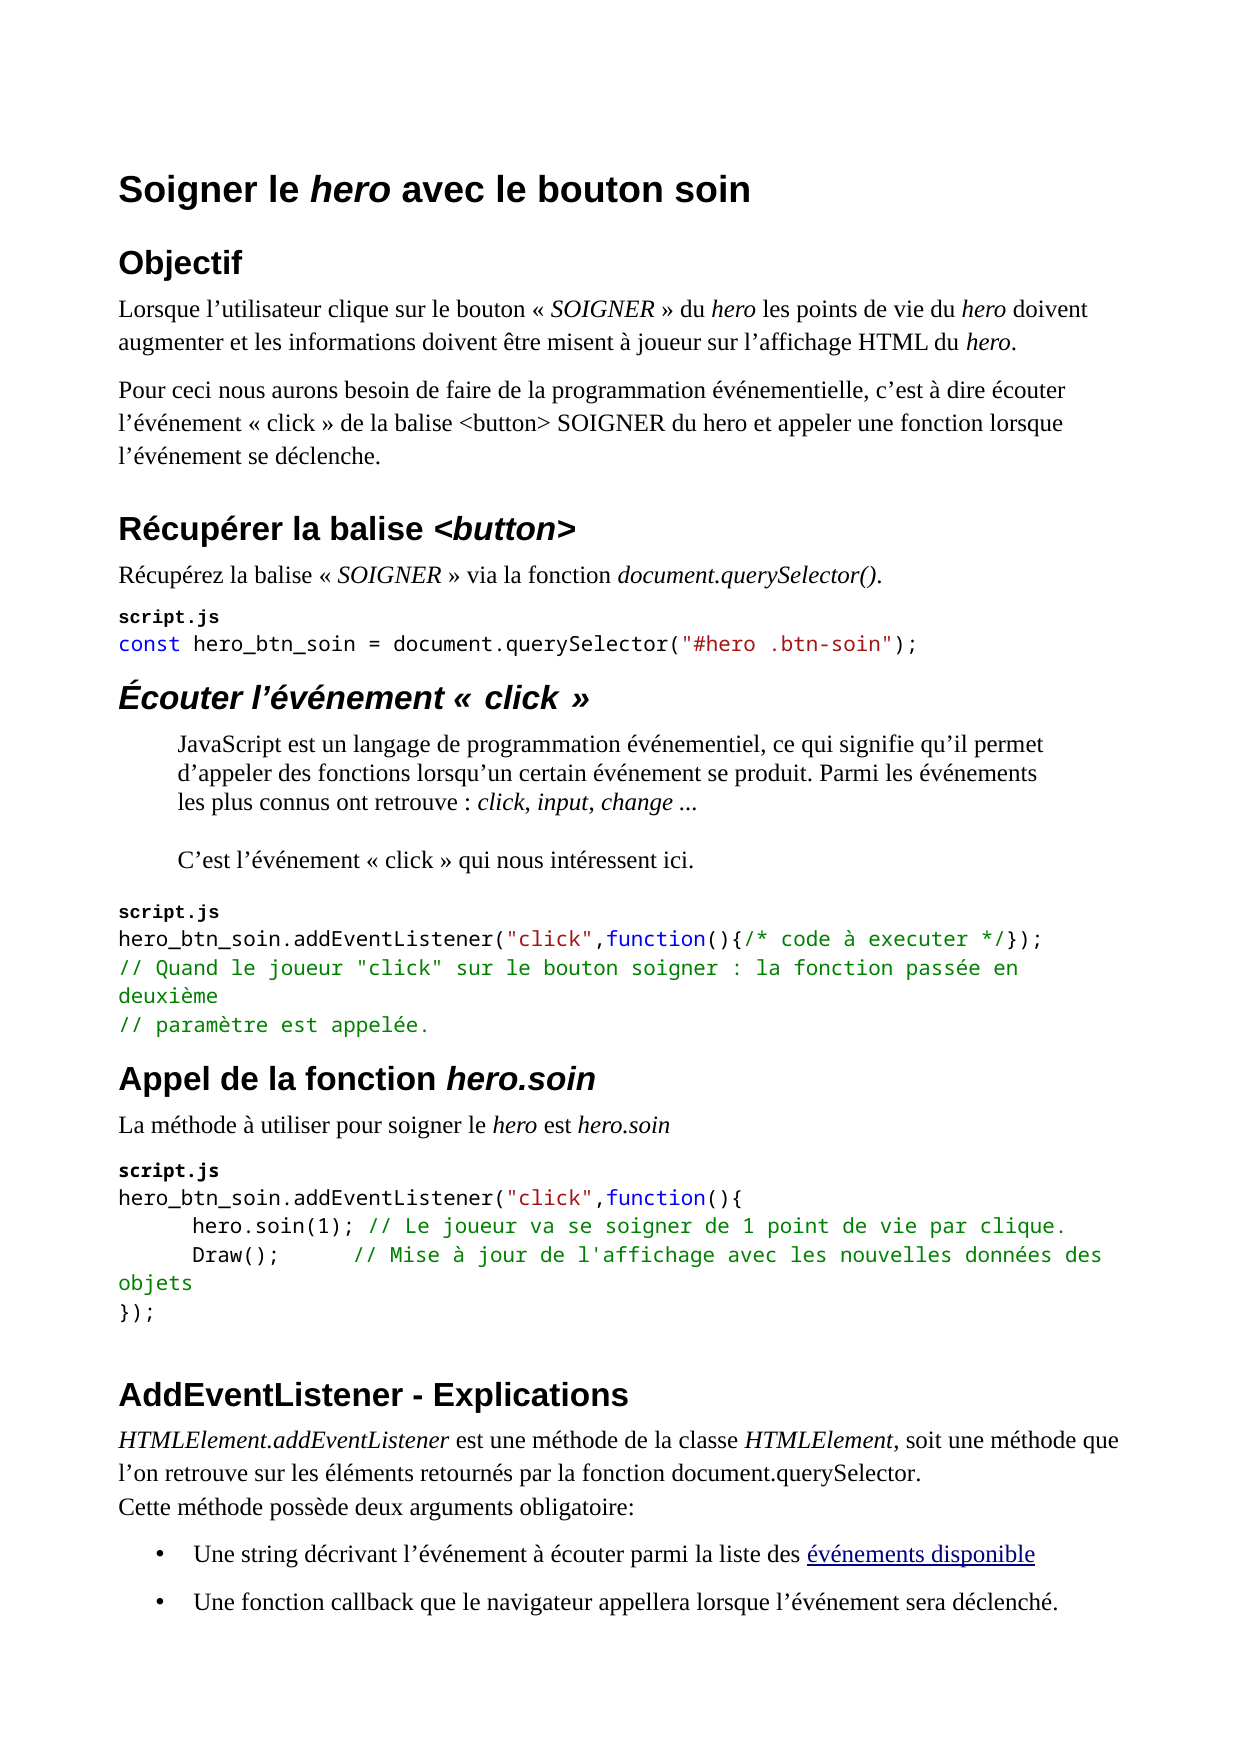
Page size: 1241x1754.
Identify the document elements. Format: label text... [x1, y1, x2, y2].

subtitle Objectif [118, 243, 1122, 282]
text C’est l’événement « click » qui nous intéressent ici. [177, 845, 1063, 874]
text hero.soin(1); // Le joueur va se soigner de 1 point de vie par clique. [118, 1212, 1122, 1240]
subtitle Écouter l’événement « click » [118, 678, 1122, 717]
list Une string décrivant l’événement à écouter parmi la liste des événements disponible [156, 1539, 1122, 1568]
text script.js [118, 608, 1122, 629]
text hero_btn_soin.addEventListener("click",function(){ [118, 1183, 1122, 1212]
text const hero_btn_soin = document.querySelector("#hero .btn-soin"); [118, 629, 1122, 657]
text script.js [118, 1158, 1122, 1183]
text script.js [118, 903, 1122, 924]
text hero_btn_soin.addEventListener("click",function(){/* code à executer */}); [118, 924, 1122, 953]
subtitle Appel de la fonction hero.soin [118, 1059, 1122, 1097]
subtitle AddEventListener - Explications [118, 1374, 1122, 1413]
text JavaScript est un langage de programmation événementiel, ce qui signifie qu’il permet d’appeler des fonctions lorsqu’un certain événement se produit. Parmi les événements les plus connus ont retrouve : click, input, change ... [177, 729, 1063, 816]
text // paramètre est appelée. [118, 1010, 1122, 1038]
text La méthode à utiliser pour soigner le hero est hero.soin [118, 1110, 1122, 1139]
text HTMLElement.addEventListener est une méthode de la classe HTMLElement, soit une méthode que l’on retrouve sur les éléments retournés par la fonction document.querySelector. Cette méthode possède deux arguments obligatoire: [118, 1426, 1122, 1520]
text Lorsque l’utilisateur clique sur le bouton « SOIGNER » du hero les points de vie du hero doivent augmenter et les informations doivent être misent à joueur sur l’affichage HTML du hero. [118, 294, 1122, 356]
text Récupérez la balise « SOIGNER » via la fonction document.querySelector(). [118, 560, 1122, 589]
text Draw(); // Mise à jour de l'affichage avec les nouvelles données des objets [118, 1240, 1122, 1297]
list Une fonction callback que le navigateur appellera lorsque l’événement sera déclenché. [156, 1587, 1122, 1616]
text Pour ceci nous aurons besoin de faire de la programmation événementielle, c’est à dire écouter l’événement « click » de la balise <button> SOIGNER du hero et appeler une fonction lorsque l’événement se déclenche. [118, 375, 1122, 469]
subtitle Récupérer la balise <button> [118, 509, 1122, 548]
text // Quand le joueur "click" sur le bouton soigner : la fonction passée en deuxième [118, 953, 1122, 1010]
text }); [118, 1297, 1122, 1325]
subtitle Soigner le hero avec le bouton soin [118, 167, 1122, 210]
